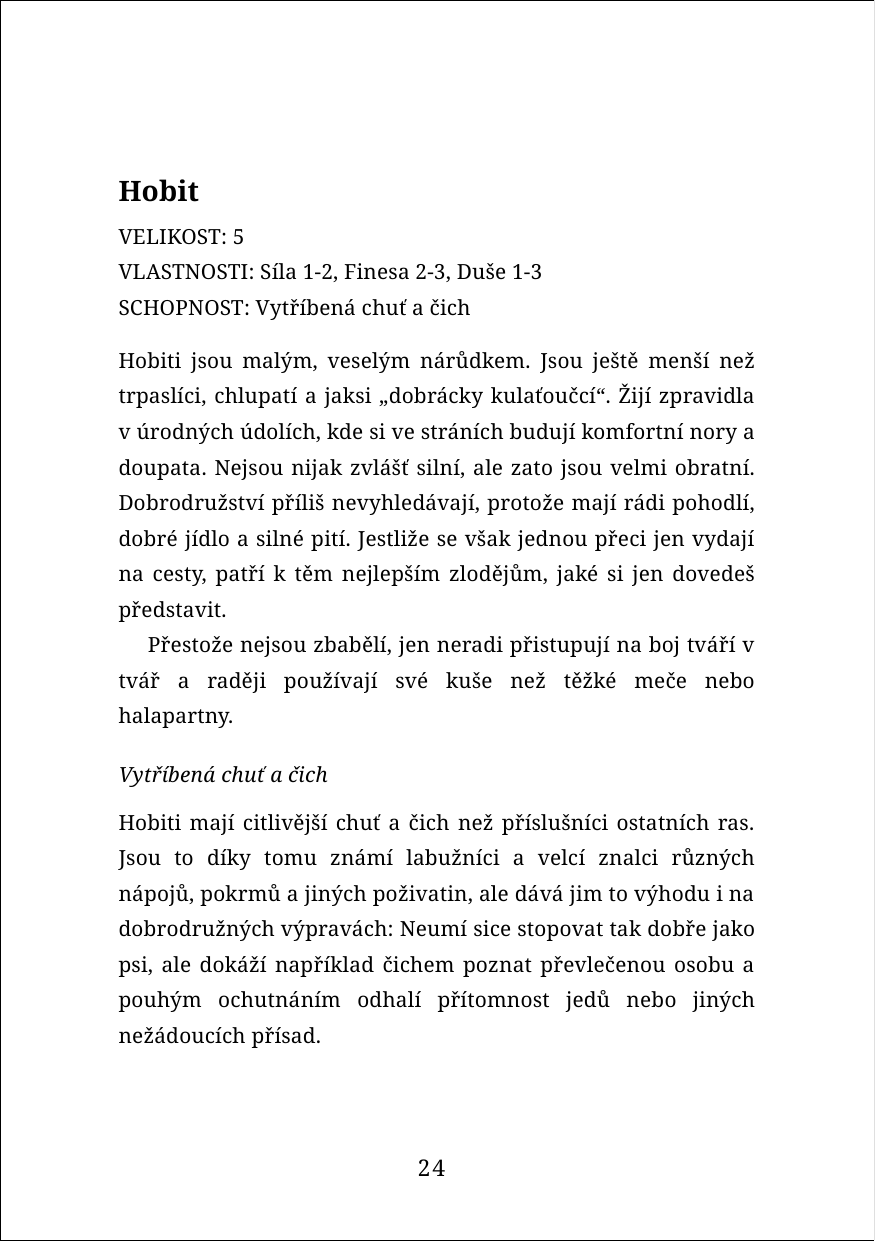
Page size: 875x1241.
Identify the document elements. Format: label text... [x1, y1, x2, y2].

text VELIKOST: 5 VLASTNOSTI: Síla 1-2, Finesa 2-3, Duše 1-3 SCHOPNOST: Vytříbená chuť a čich [118, 222, 756, 321]
text Vytříbená chuť a čich [118, 761, 756, 789]
subtitle Hobit [118, 172, 756, 210]
text Hobiti jsou malým, veselým nárůdkem. Jsou ještě menší než trpaslíci, chlupatí a jaksi „dobrácky kulaťoučcí“. Žijí zpravidla v úrodných údolích, kde si ve stráních budují komfortní nory a doupata. Nejsou nijak zvlášť silní, ale zato jsou velmi obratní. Dobrodružství příliš nevyhledávají, protože mají rádi pohodlí, dobré jídlo a silné pití. Jestliže se však jednou přeci jen vydají na cesty, patří k těm nejlepším zlodějům, jaké si jen dovedeš představit. Přestože nejsou zbabělí, jen neradi přistupují na boj tváří v tvář a raději používají své kuše než těžké meče nebo halapartny. [118, 346, 756, 730]
text Hobiti mají citlivější chuť a čich než příslušníci ostatních ras. Jsou to díky tomu známí labužníci a velcí znalci různých nápojů, pokrmů a jiných poživatin, ale dává jim to výhodu i na dobrodružných výpravách: Neumí sice stopovat tak dobře jako psi, ale dokáží například čichem poznat převlečenou osobu a pouhým ochutnáním odhalí přítomnost jedů nebo jiných nežádoucích přísad. [118, 808, 756, 1049]
